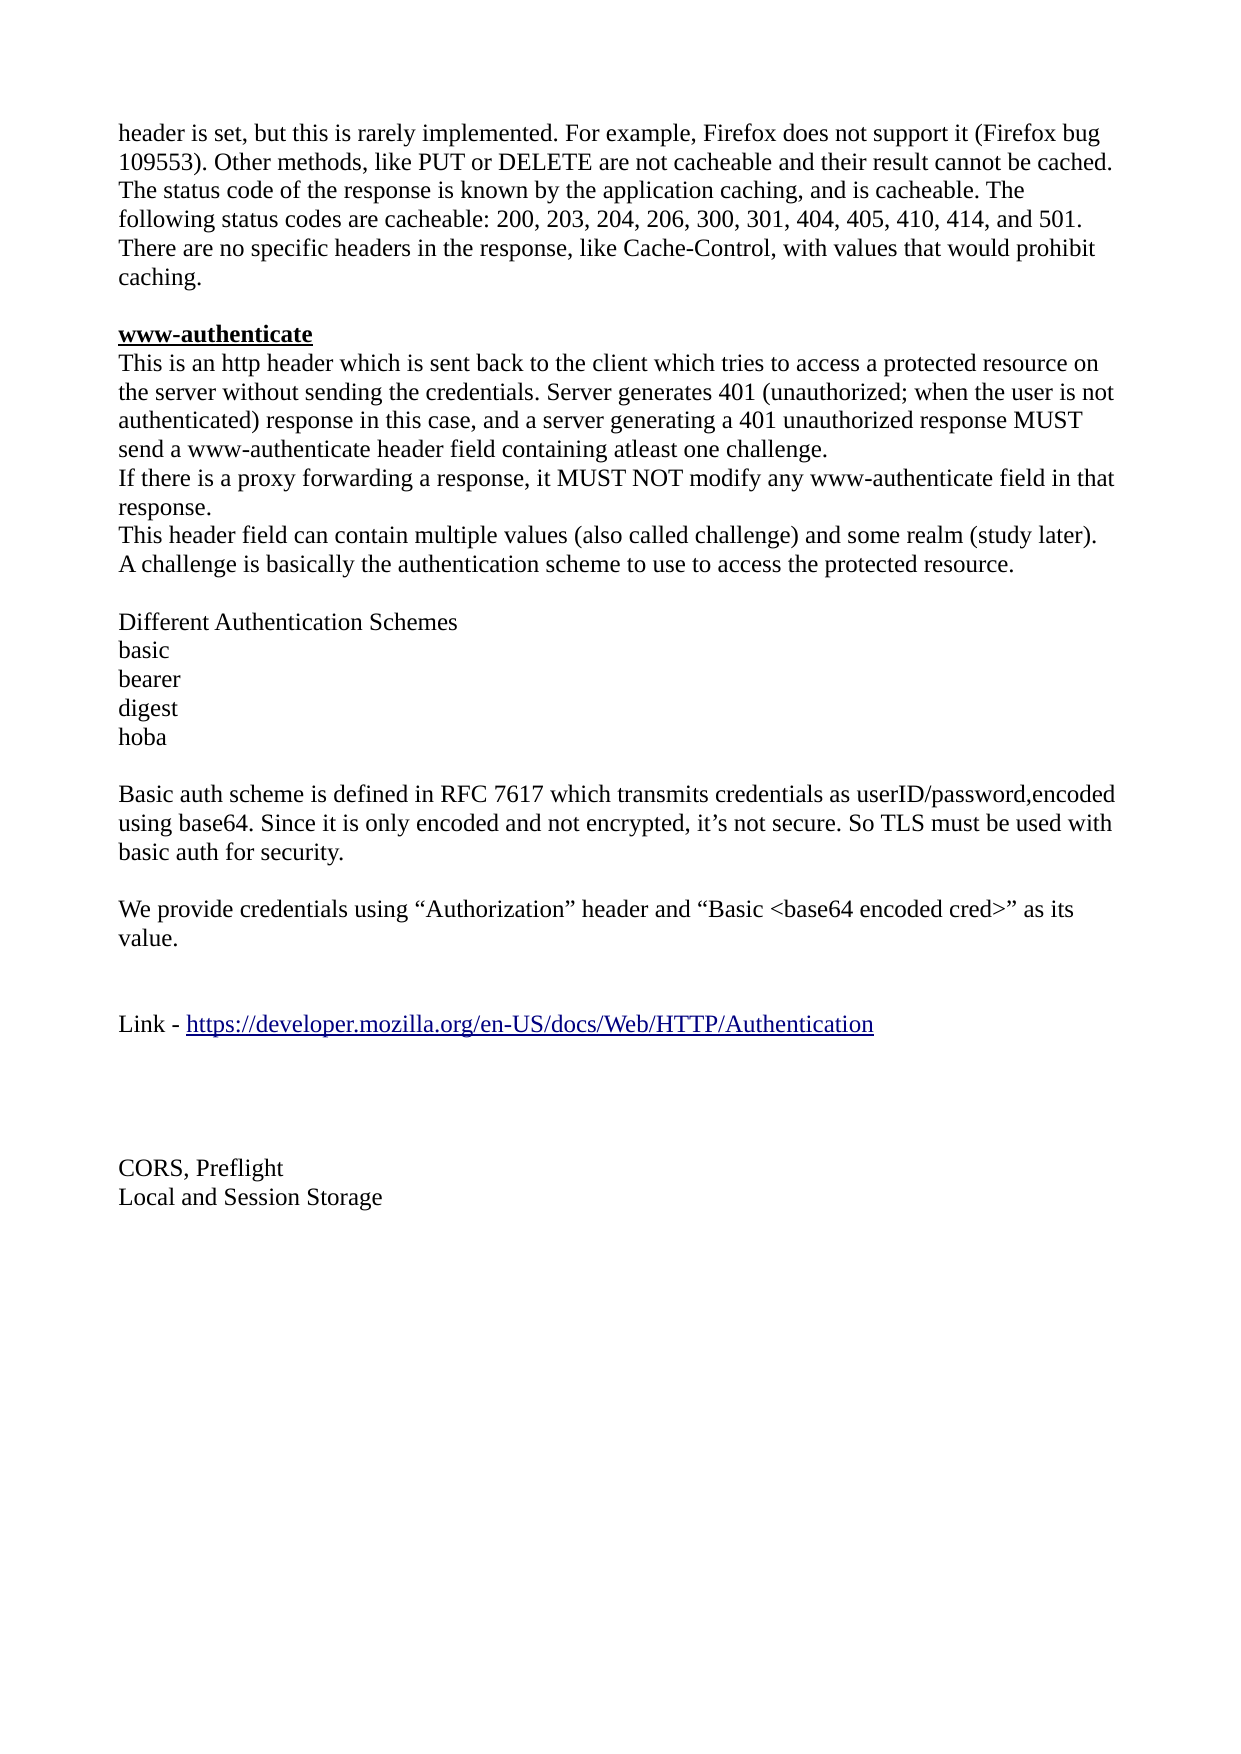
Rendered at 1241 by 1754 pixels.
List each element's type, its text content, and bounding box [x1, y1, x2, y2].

text Different Authentication Schemes [118, 607, 1122, 636]
text hoba [118, 722, 1122, 751]
text basic [118, 636, 1122, 664]
text Local and Session Storage [118, 1182, 1122, 1211]
text bearer [118, 664, 1122, 693]
text Link - https://developer.mozilla.org/en-US/docs/Web/HTTP/Authentication [118, 1009, 1122, 1038]
text This header field can contain multiple values (also called challenge) and some realm (study later). [118, 521, 1122, 549]
text We provide credentials using “Authorization” header and “Basic <base64 encoded cred>” as its value. [118, 894, 1122, 952]
text www-authenticate [118, 319, 1122, 348]
text CORS, Preflight [118, 1153, 1122, 1182]
text digest [118, 693, 1122, 722]
text The status code of the response is known by the application caching, and is cacheable. The following status codes are cacheable: 200, 203, 204, 206, 300, 301, 404, 405, 410, 414, and 501. [118, 176, 1122, 233]
text Basic auth scheme is defined in RFC 7617 which transmits credentials as userID/password,encoded using base64. Since it is only encoded and not encrypted, it’s not secure. So TLS must be used with basic auth for security. [118, 779, 1122, 866]
text There are no specific headers in the response, like Cache-Control, with values that would prohibit caching. [118, 233, 1122, 291]
text If there is a proxy forwarding a response, it MUST NOT modify any www-authenticate field in that response. [118, 463, 1122, 521]
text A challenge is basically the authentication scheme to use to access the protected resource. [118, 549, 1122, 578]
text header is set, but this is rarely implemented. For example, Firefox does not support it (Firefox bug 109553). Other methods, like PUT or DELETE are not cacheable and their result cannot be cached. [118, 118, 1122, 176]
text This is an http header which is sent back to the client which tries to access a protected resource on the server without sending the credentials. Server generates 401 (unauthorized; when the user is not authenticated) response in this case, and a server generating a 401 unauthorized response MUST send a www-authenticate header field containing atleast one challenge. [118, 348, 1122, 463]
